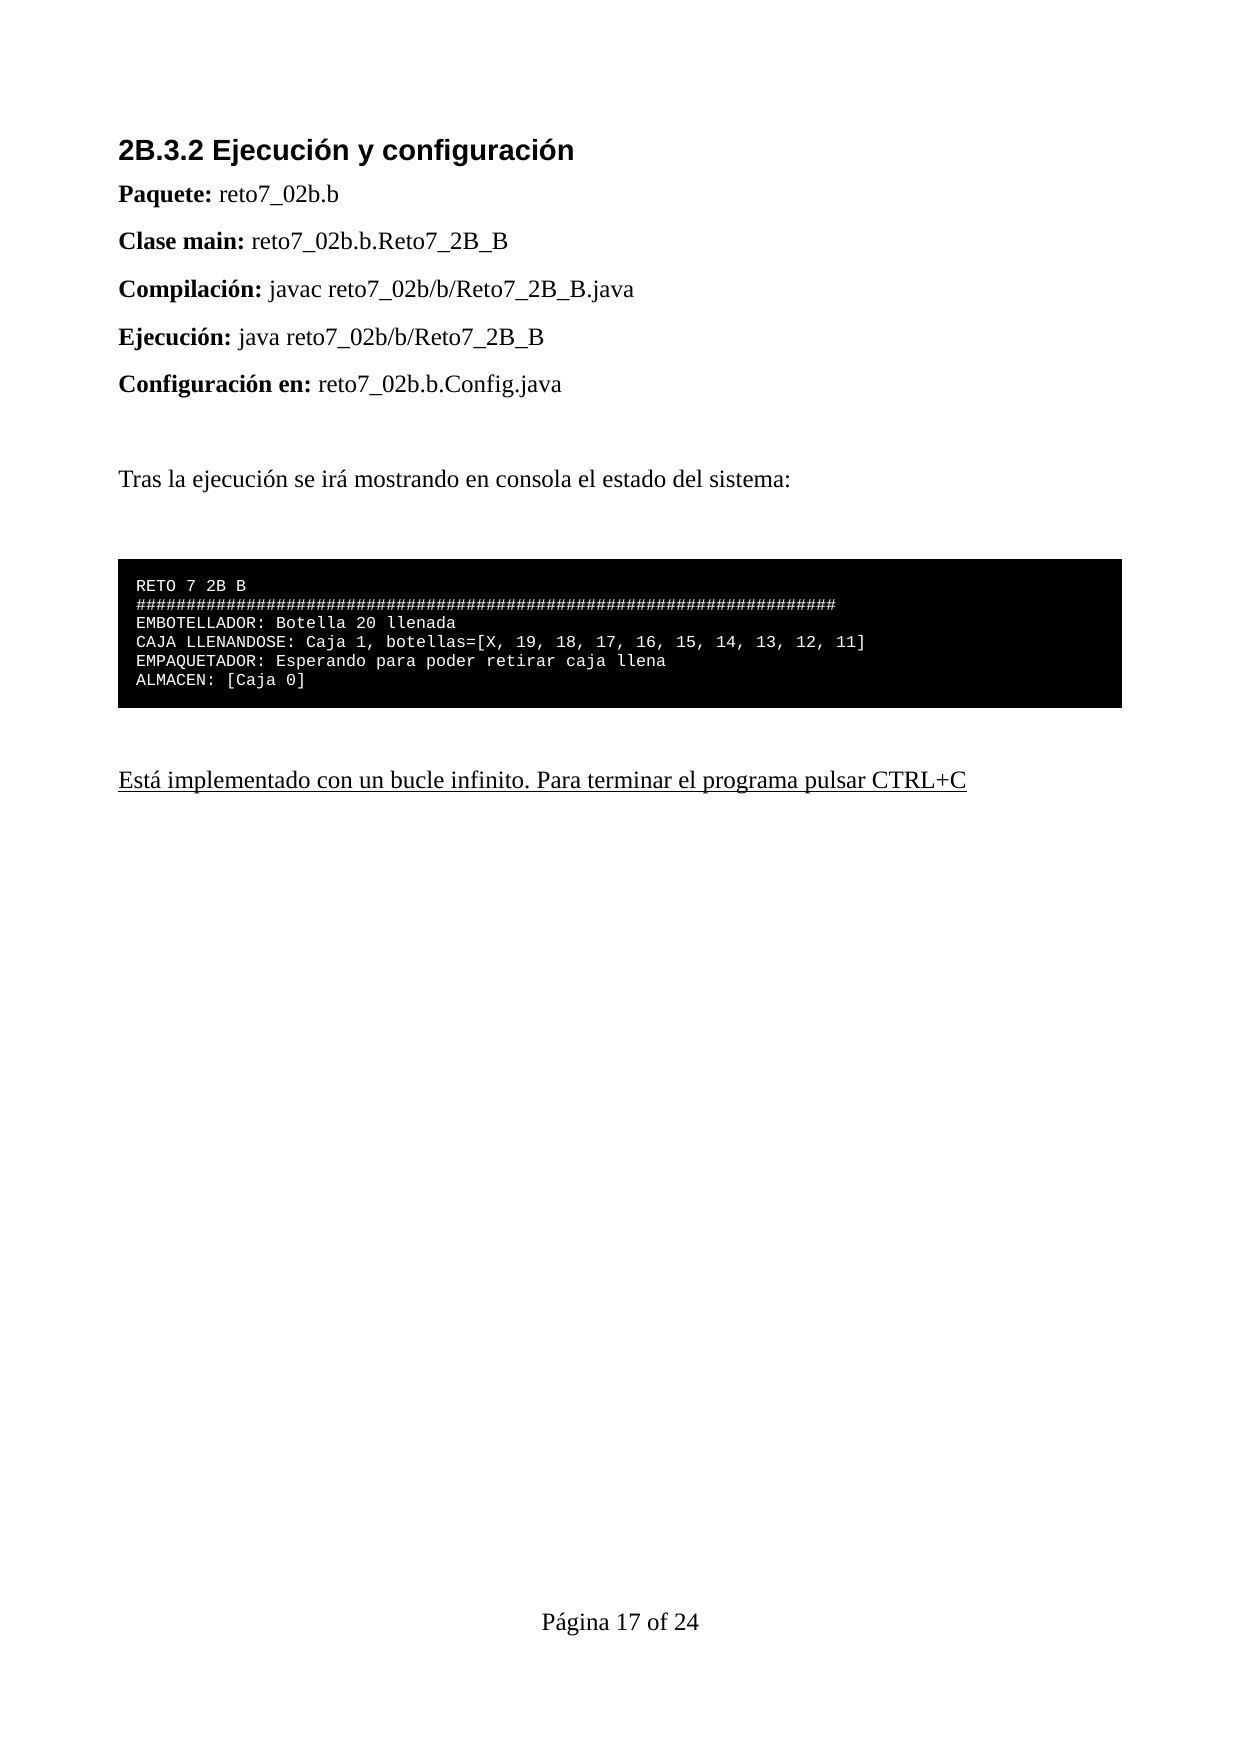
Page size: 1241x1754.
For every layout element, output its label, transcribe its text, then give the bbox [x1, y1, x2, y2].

text CAJA LLENANDOSE: Caja 1, botellas=[X, 19, 18, 17, 16, 15, 14, 13, 12, 11] [118, 634, 1122, 653]
text ###################################################################### [118, 596, 1122, 615]
text Paquete: reto7_02b.b [118, 179, 1122, 207]
text EMPAQUETADOR: Esperando para poder retirar caja llena [118, 653, 1122, 672]
text Configuración en: reto7_02b.b.Config.java [118, 369, 1122, 398]
text RETO 7 2B B [118, 559, 1122, 596]
text Compilación: javac reto7_02b/b/Reto7_2B_B.java [118, 274, 1122, 303]
text Está implementado con un bucle infinito. Para terminar el programa pulsar CTRL+C [118, 766, 1122, 794]
text Tras la ejecución se irá mostrando en consola el estado del sistema: [118, 464, 1122, 493]
text ALMACEN: [Caja 0] [118, 672, 1122, 708]
text EMBOTELLADOR: Botella 20 llenada [118, 615, 1122, 634]
subtitle 2B.3.2 Ejecución y configuración [118, 133, 1122, 166]
text Clase main: reto7_02b.b.Reto7_2B_B [118, 226, 1122, 255]
text Ejecución: java reto7_02b/b/Reto7_2B_B [118, 322, 1122, 350]
